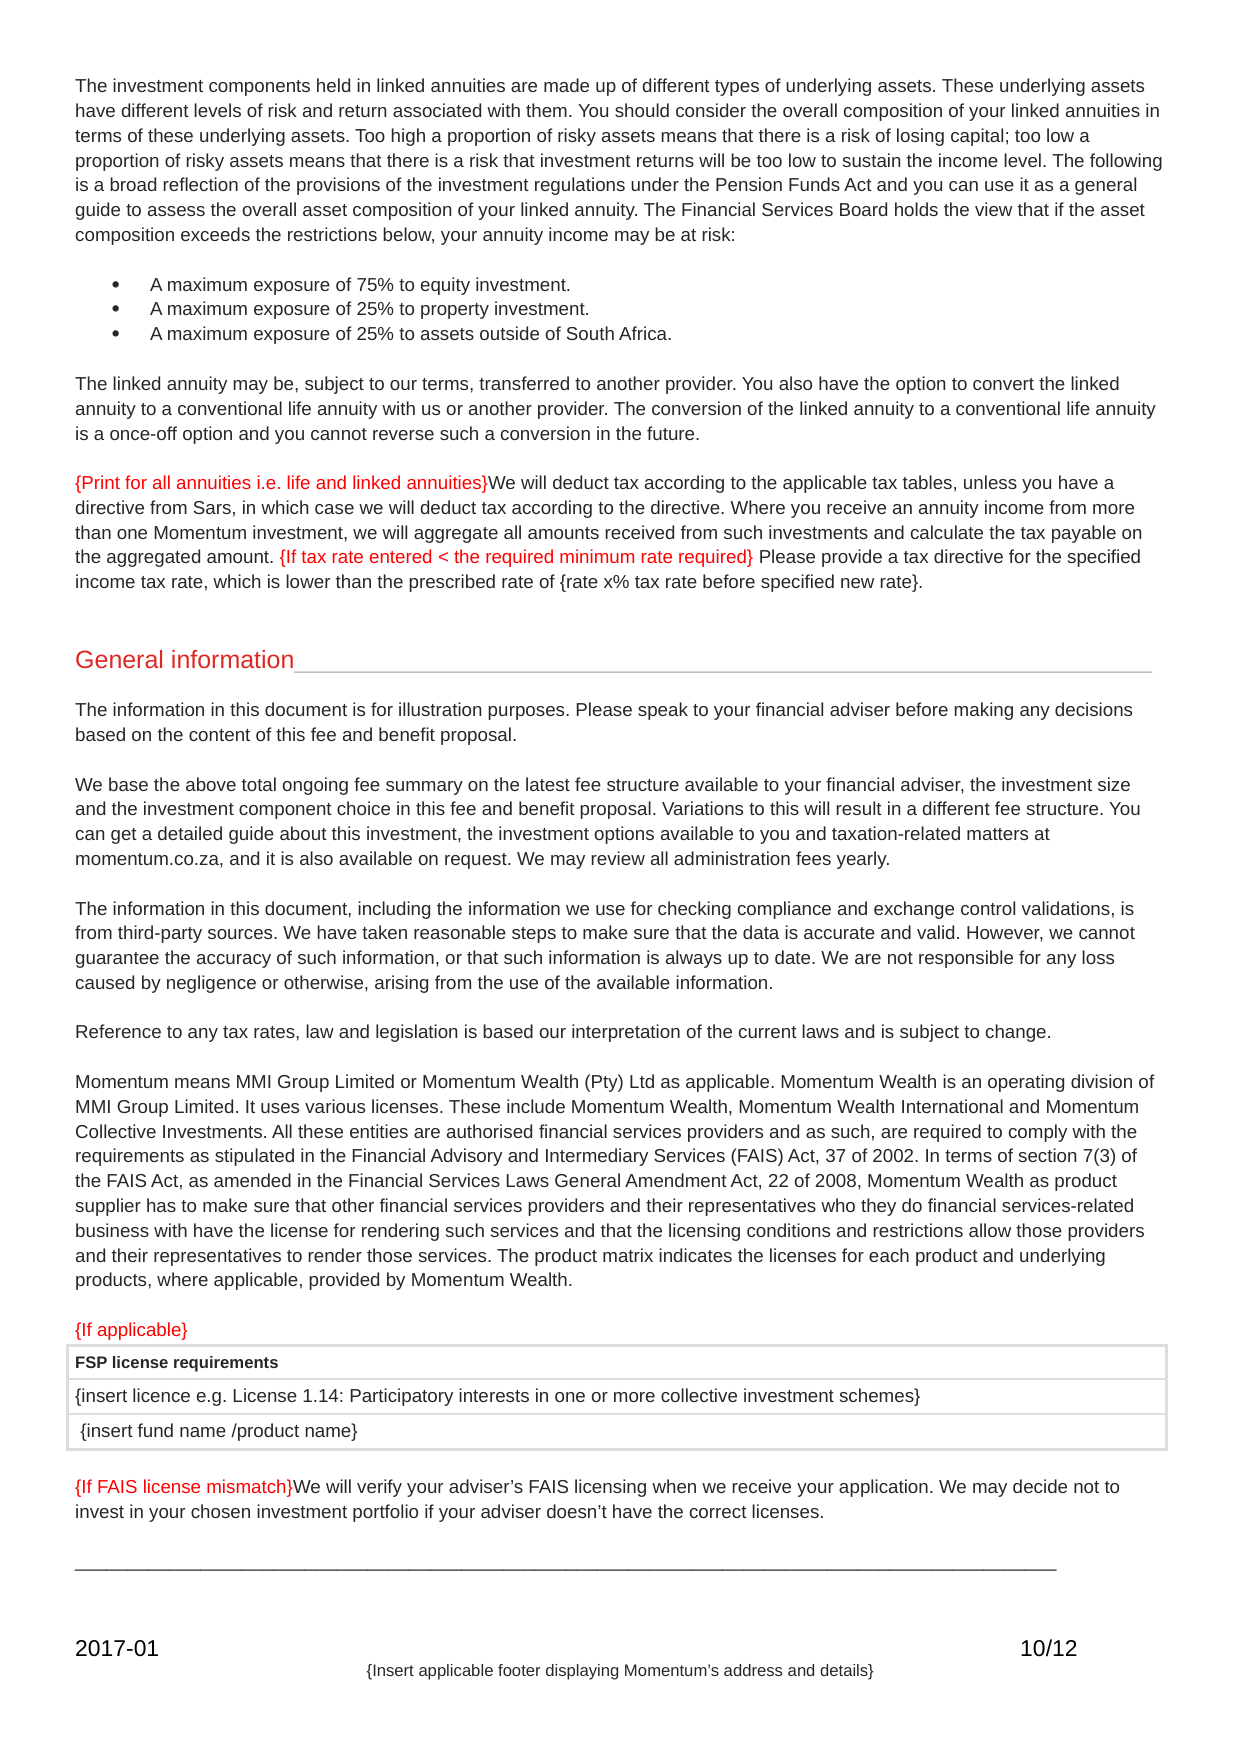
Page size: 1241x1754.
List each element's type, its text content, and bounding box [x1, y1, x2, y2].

list A maximum exposure of 75% to equity investment. [112, 273, 1165, 295]
text Reference to any tax rates, law and legislation is based our interpretation of the current laws and is subject to change. [75, 1021, 1165, 1043]
list A maximum exposure of 25% to property investment. [112, 298, 1165, 320]
text {If applicable} [75, 1319, 1165, 1340]
table_header FSP license requirements [69, 1347, 1165, 1378]
text The linked annuity may be, subject to our terms, transferred to another provider. You also have the option to convert the linked annuity to a conventional life annuity with us or another provider. The conversion of the linked annuity to a conventional life annuity is a once-off option and you cannot reverse such a conversion in the future. [75, 373, 1165, 444]
text The information in this document, including the information we use for checking compliance and exchange control validations, is from third-party sources. We have taken reasonable steps to make sure that the data is accurate and valid. However, we cannot guarantee the accuracy of such information, or that such information is always up to date. We are not responsible for any loss caused by negligence or otherwise, arising from the use of the available information. [75, 897, 1165, 993]
subtitle General information [75, 646, 1165, 674]
text We base the above total ongoing fee summary on the latest fee structure available to your financial adviser, the investment size and the investment component choice in this fee and benefit proposal. Variations to this will result in a different fee structure. You can get a detailed guide about this investment, the investment options available to you and taxation-related matters at momentum.co.za, and it is also available on request. We may review all administration fees yearly. [75, 773, 1165, 869]
text The information in this document is for illustration purposes. Please speak to your financial adviser before making any decisions based on the content of this fee and benefit proposal. [75, 699, 1165, 745]
text {Print for all annuities i.e. life and linked annuities}We will deduct tax according to the applicable tax tables, unless you have a directive from Sars, in which case we will deduct tax according to the directive. Where you receive an annuity income from more than one Momentum investment, we will aggregate all amounts received from such investments and calculate the tax payable on the aggregated amount. {If tax rate entered < the required minimum rate required} Please provide a tax directive for the specified income tax rate, which is lower than the prescribed rate of {rate x% tax rate before specified new rate}. [75, 472, 1165, 593]
text ______________________________________________________________________________________________ [75, 1550, 1165, 1572]
text Momentum means MMI Group Limited or Momentum Wealth (Pty) Ltd as applicable. Momentum Wealth is an operating division of MMI Group Limited. It uses various licenses. These include Momentum Wealth, Momentum Wealth International and Momentum Collective Investments. All these entities are authorised financial services providers and as such, are required to comply with the requirements as stipulated in the Financial Advisory and Intermediary Services (FAIS) Act, 37 of 2002. In terms of section 7(3) of the FAIS Act, as amended in the Financial Services Laws General Amendment Act, 22 of 2008, Momentum Wealth as product supplier has to make sure that other financial services providers and their representatives who they do financial services-related business with have the license for rendering such services and that the licensing conditions and restrictions allow those providers and their representatives to render those services. The product matrix indicates the licenses for each product and underlying products, where applicable, provided by Momentum Wealth. [75, 1071, 1165, 1291]
list A maximum exposure of 25% to assets outside of South Africa. [112, 323, 1165, 345]
table_cell {insert fund name /product name} [69, 1415, 1165, 1448]
text The investment components held in linked annuities are made up of different types of underlying assets. These underlying assets have different levels of risk and return associated with them. You should consider the overall composition of your linked annuities in terms of these underlying assets. Too high a proportion of risky assets means that there is a risk of losing capital; too low a proportion of risky assets means that there is a risk that investment returns will be too low to sustain the income level. The following is a broad reflection of the provisions of the investment regulations under the Pension Funds Act and you can use it as a general guide to assess the overall asset composition of your linked annuity. The Financial Services Board holds the view that if the asset composition exceeds the restrictions below, your annuity income may be at risk: [75, 75, 1165, 245]
text {If FAIS license mismatch}We will verify your adviser’s FAIS licensing when we receive your application. We may decide not to invest in your chosen investment portfolio if your adviser doesn’t have the correct licenses. [75, 1476, 1165, 1522]
table_cell {insert licence e.g. License 1.14: Participatory interests in one or more collective investment schemes} [69, 1380, 1165, 1413]
